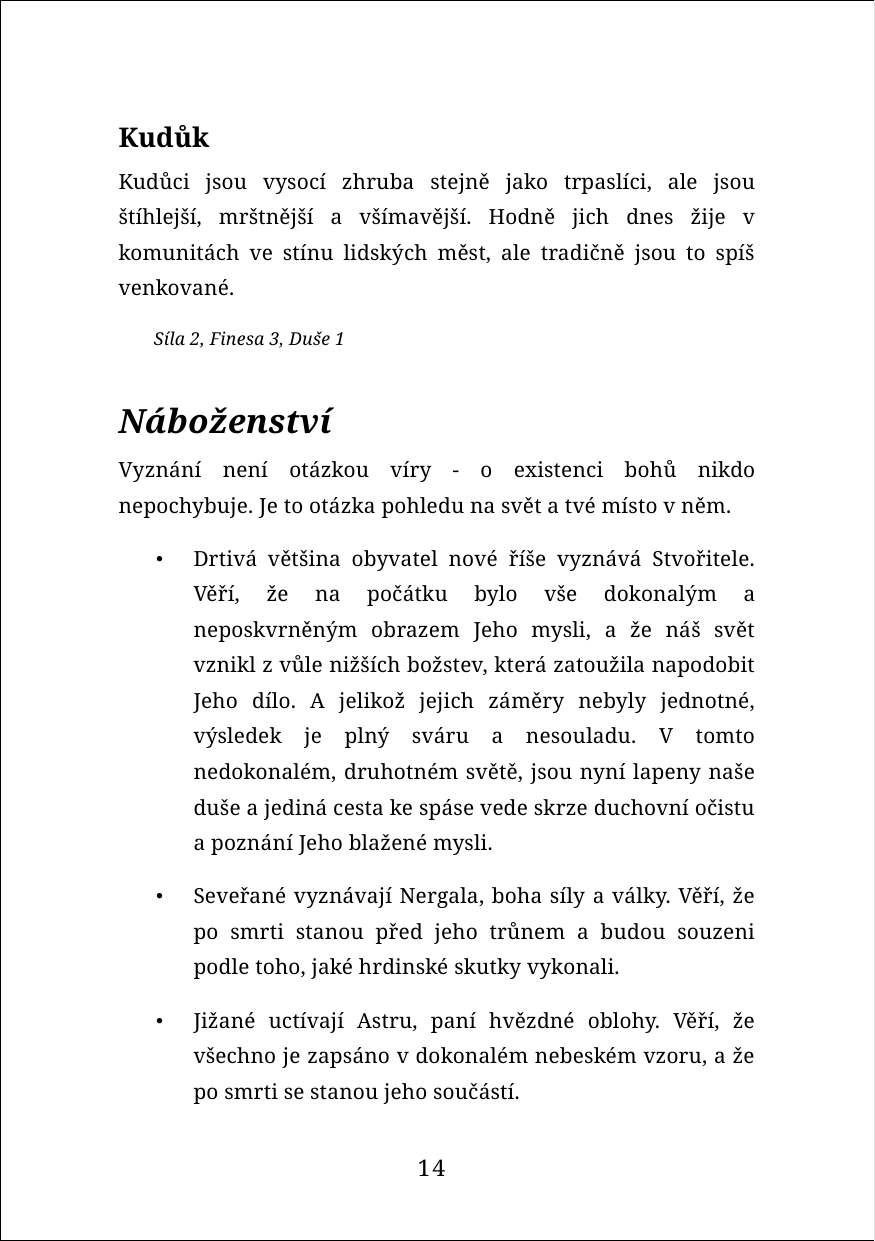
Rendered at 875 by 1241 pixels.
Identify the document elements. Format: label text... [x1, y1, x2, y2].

list Jižané uctívají Astru, paní hvězdné oblohy. Věří, že všechno je zapsáno v dokonalém nebeském vzoru, a že po smrti se stanou jeho součástí. [156, 1006, 756, 1105]
list Síla 2, Finesa 3, Duše 1 [154, 327, 756, 351]
list Seveřané vyznávají Nergala, boha síly a války. Věří, že po smrti stanou před jeho trůnem a budou souzeni podle toho, jaké hrdinské skutky vykonali. [156, 881, 756, 981]
text Kudůci jsou vysocí zhruba stejně jako trpaslíci, ale jsou štíhlejší, mrštnější a všímavější. Hodně jich dnes žije v komunitách ve stínu lidských měst, ale tradičně jsou to spíš venkované. [118, 167, 756, 302]
subtitle Náboženství [118, 398, 756, 443]
list Drtivá většina obyvatel nové říše vyznává Stvořitele. Věří, že na počátku bylo vše dokonalým a neposkvrněným obrazem Jeho mysli, a že náš svět vznikl z vůle nižších božstev, která zatoužila napodobit Jeho dílo. A jelikož jejich záměry nebyly jednotné, výsledek je plný sváru a nesouladu. V tomto nedokonalém, druhotném světě, jsou nyní lapeny naše duše a jediná cesta ke spáse vede skrze duchovní očistu a poznání Jeho blažené mysli. [156, 544, 756, 857]
text Vyznání není otázkou víry - o existenci bohů nikdo nepochybuje. Je to otázka pohledu na svět a tvé místo v něm. [118, 455, 756, 519]
subtitle Kudůk [118, 118, 756, 155]
